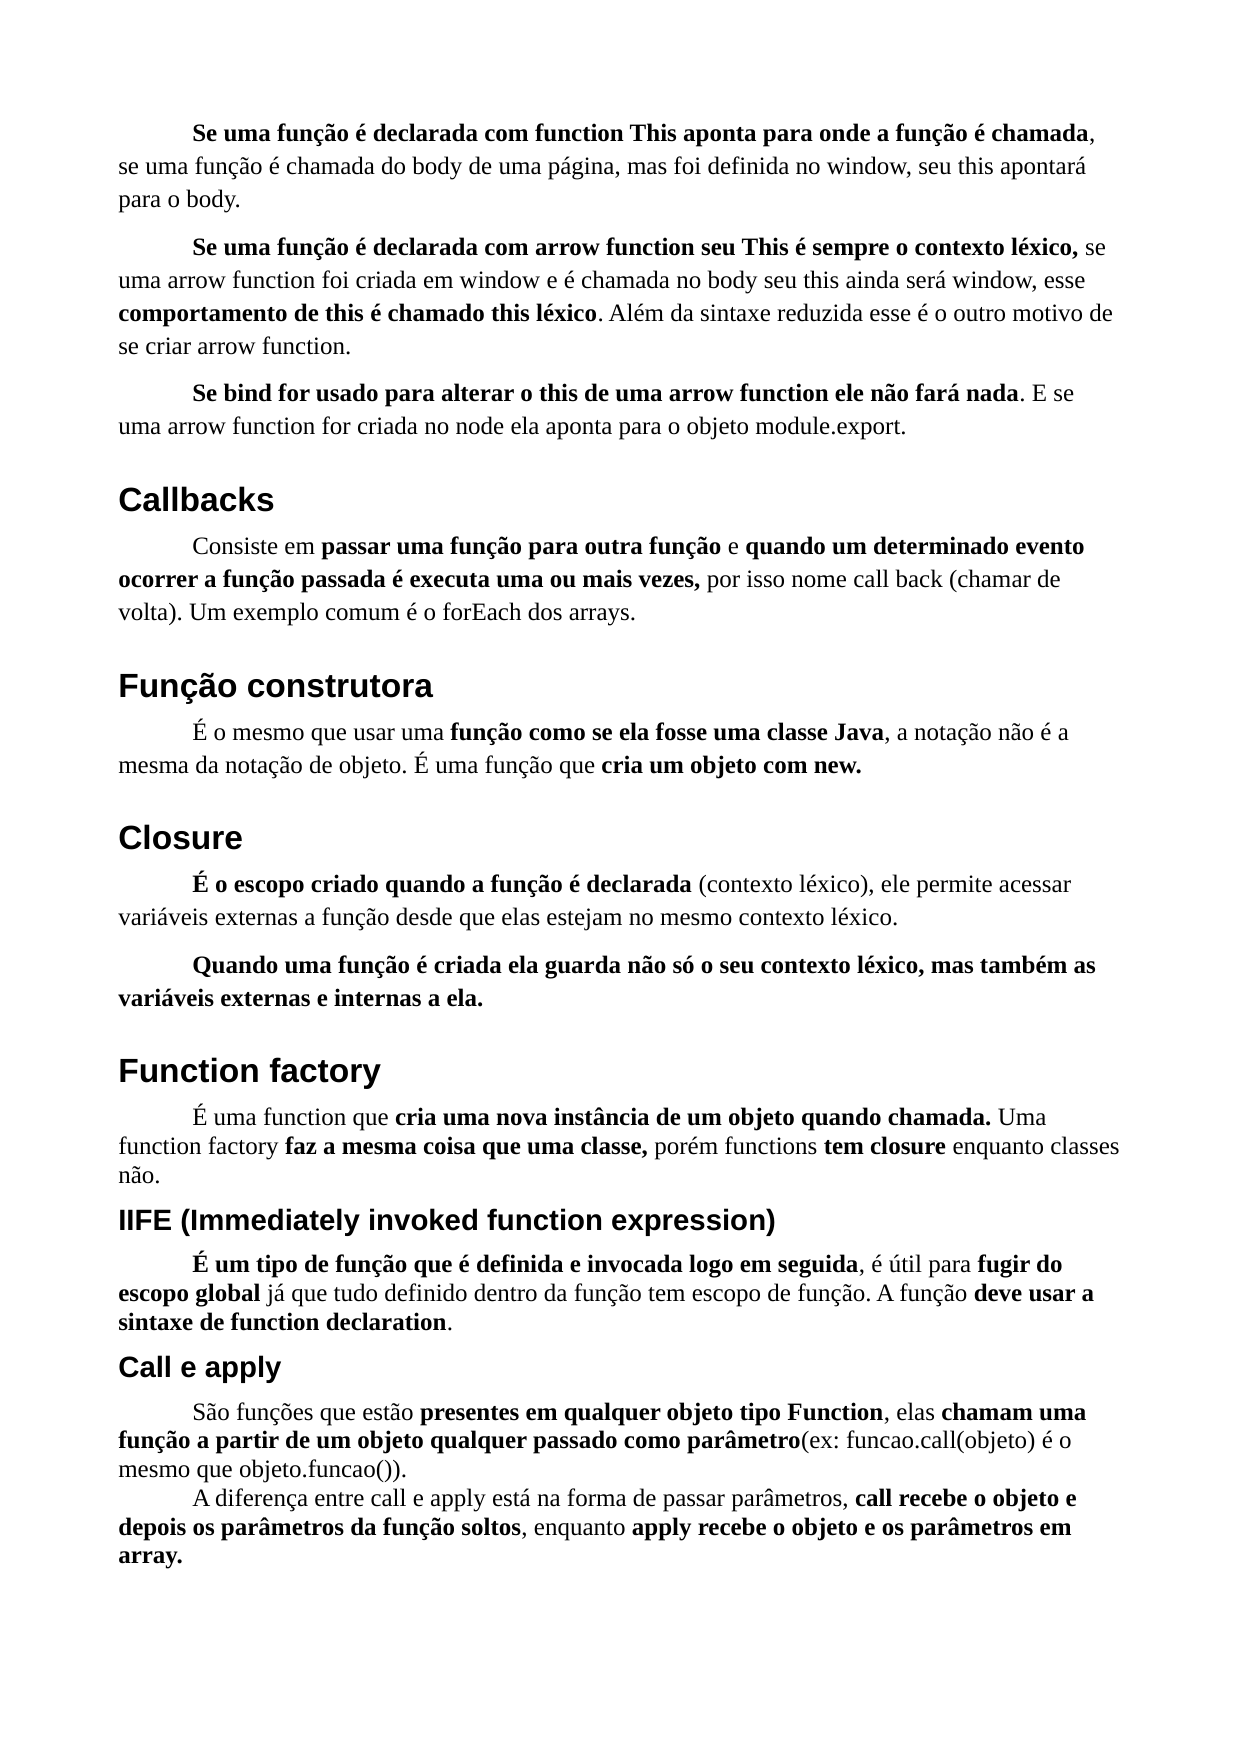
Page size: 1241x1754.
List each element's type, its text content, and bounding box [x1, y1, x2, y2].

subtitle IIFE (Immediately invoked function expression) [118, 1203, 1122, 1237]
subtitle Closure [118, 818, 1122, 857]
text É o escopo criado quando a função é declarada (contexto léxico), ele permite acessar variáveis externas a função desde que elas estejam no mesmo contexto léxico. [118, 869, 1122, 931]
text Consiste em passar uma função para outra função e quando um determinado evento ocorrer a função passada é executa uma ou mais vezes, por isso nome call back (chamar de volta). Um exemplo comum é o forEach dos arrays. [118, 531, 1122, 626]
text É o mesmo que usar uma função como se ela fosse uma classe Java, a notação não é a mesma da notação de objeto. É uma função que cria um objeto com new. [118, 717, 1122, 778]
subtitle Callbacks [118, 480, 1122, 518]
subtitle Call e apply [118, 1350, 1122, 1384]
text Quando uma função é criada ela guarda não só o seu contexto léxico, mas também as variáveis externas e internas a ela. [118, 950, 1122, 1012]
text Se uma função é declarada com arrow function seu This é sempre o contexto léxico, se uma arrow function foi criada em window e é chamada no body seu this ainda será window, esse comportamento de this é chamado this léxico. Além da sintaxe reduzida esse é o outro motivo de se criar arrow function. [118, 232, 1122, 359]
text Se uma função é declarada com function This aponta para onde a função é chamada, se uma função é chamada do body de uma página, mas foi definida no window, seu this apontará para o body. [118, 118, 1122, 213]
text São funções que estão presentes em qualquer objeto tipo Function, elas chamam uma função a partir de um objeto qualquer passado como parâmetro(ex: funcao.call(objeto) é o mesmo que objeto.funcao()). [118, 1397, 1122, 1483]
text É uma function que cria uma nova instância de um objeto quando chamada. Uma function factory faz a mesma coisa que uma classe, porém functions tem closure enquanto classes não. [118, 1102, 1122, 1189]
text É um tipo de função que é definida e invocada logo em seguida, é útil para fugir do escopo global já que tudo definido dentro da função tem escopo de função. A função deve usar a sintaxe de function declaration. [118, 1249, 1122, 1336]
subtitle Função construtora [118, 666, 1122, 704]
text Se bind for usado para alterar o this de uma arrow function ele não fará nada. E se uma arrow function for criada no node ela aponta para o objeto module.export. [118, 378, 1122, 440]
subtitle Function factory [118, 1051, 1122, 1090]
text A diferença entre call e apply está na forma de passar parâmetros, call recebe o objeto e depois os parâmetros da função soltos, enquanto apply recebe o objeto e os parâmetros em array. [118, 1483, 1122, 1569]
